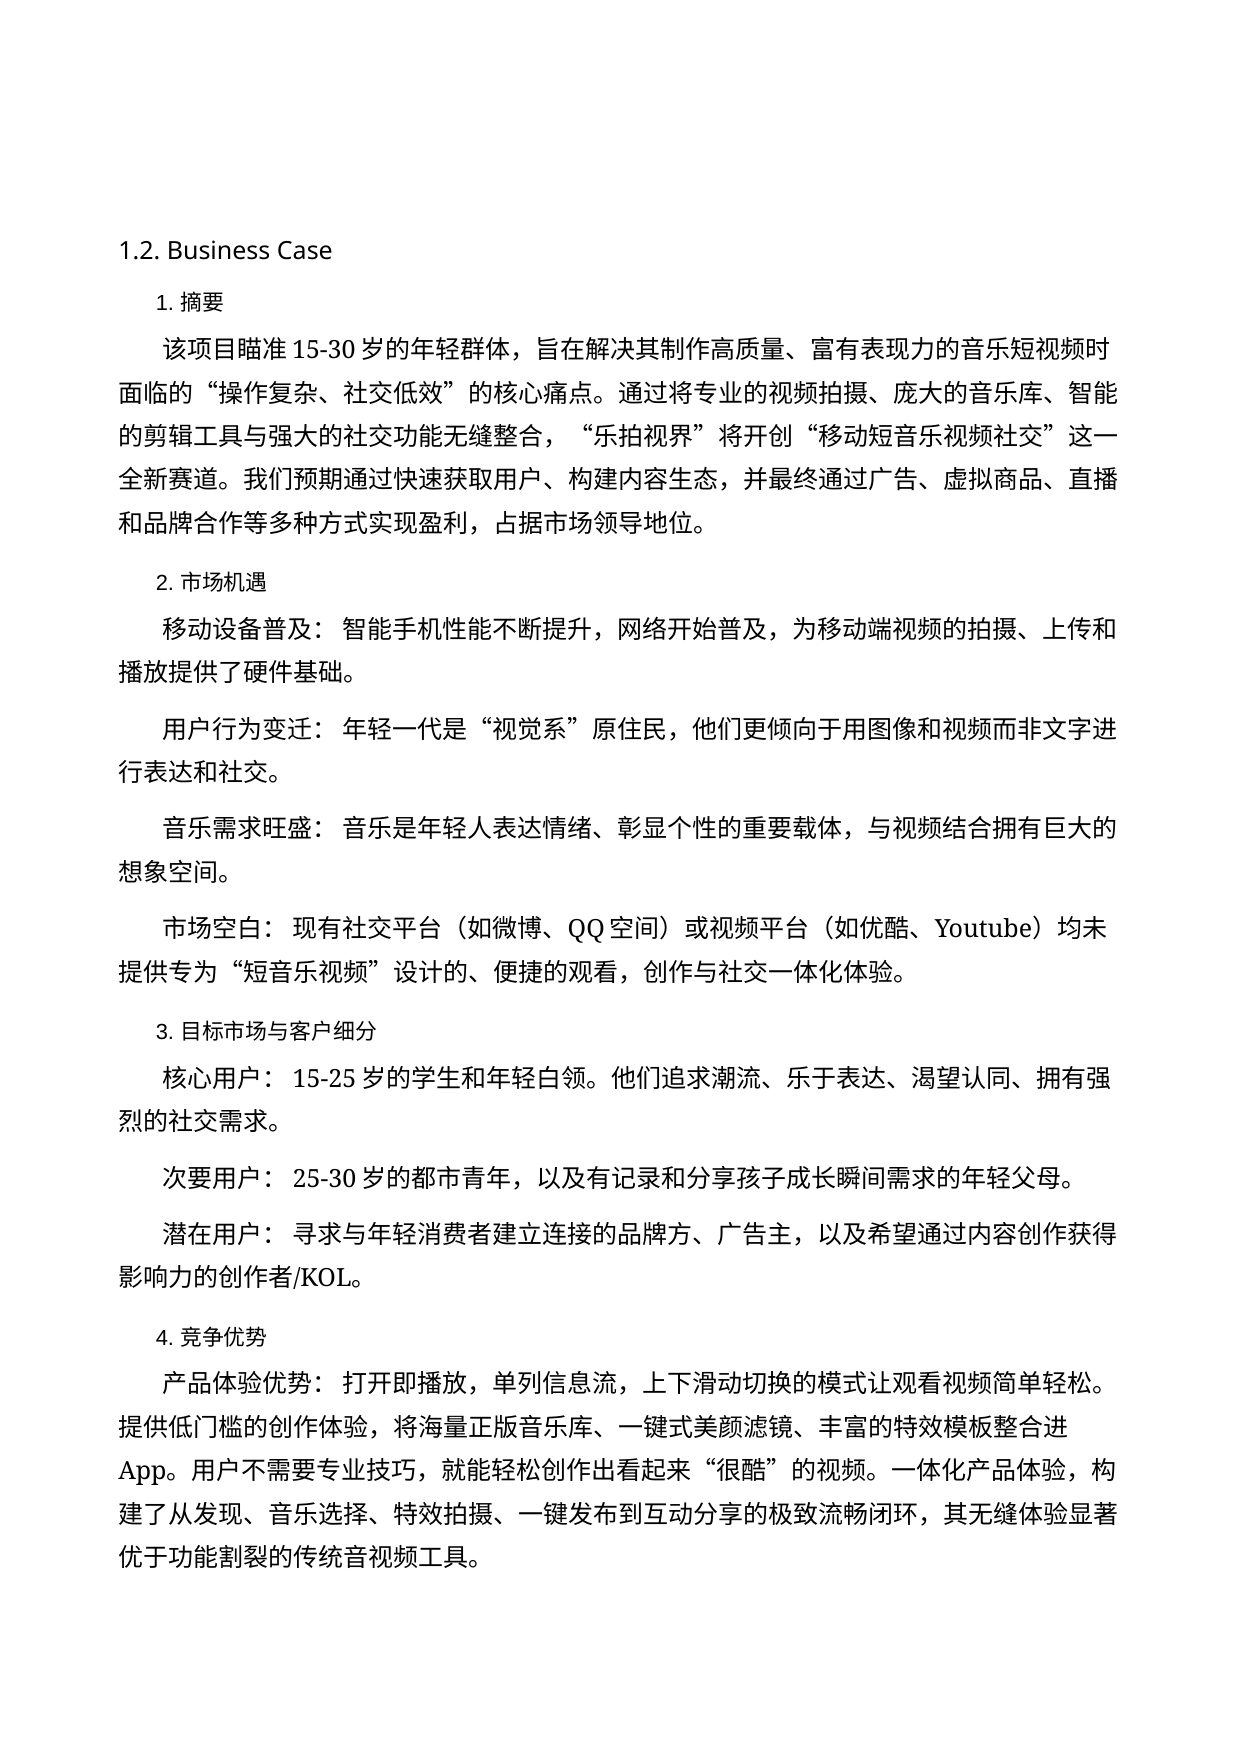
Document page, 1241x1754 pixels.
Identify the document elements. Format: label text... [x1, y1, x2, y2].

text 潜在用户： 寻求与年轻消费者建立连接的品牌方、广告主，以及希望通过内容创作获得影响力的创作者/KOL。 [118, 1214, 1122, 1294]
subtitle 竞争优势 [156, 1319, 1122, 1351]
text 核心用户： 15-25岁的学生和年轻白领。他们追求潮流、乐于表达、渴望认同、拥有强烈的社交需求。 [118, 1058, 1122, 1138]
text 该项目瞄准15-30岁的年轻群体，旨在解决其制作高质量、富有表现力的音乐短视频时面临的“操作复杂、社交低效”的核心痛点。通过将专业的视频拍摄、庞大的音乐库、智能的剪辑工具与强大的社交功能无缝整合，“乐拍视界”将开创“移动短音乐视频社交”这一全新赛道。我们预期通过快速获取用户、构建内容生态，并最终通过广告、虚拟商品、直播和品牌合作等多种方式实现盈利，占据市场领导地位。 [118, 329, 1122, 539]
subtitle 目标市场与客户细分 [156, 1014, 1122, 1046]
subtitle 摘要 [156, 285, 1122, 317]
text 用户行为变迁： 年轻一代是“视觉系”原住民，他们更倾向于用图像和视频而非文字进行表达和社交。 [118, 709, 1122, 789]
subtitle Business Case [118, 233, 1122, 267]
text 产品体验优势： 打开即播放，单列信息流，上下滑动切换的模式让观看视频简单轻松。提供低门槛的创作体验，将海量正版音乐库、一键式美颜滤镜、丰富的特效模板整合进App。用户不需要专业技巧，就能轻松创作出看起来“很酷”的视频。一体化产品体验，构建了从发现、音乐选择、特效拍摄、一键发布到互动分享的极致流畅闭环，其无缝体验显著优于功能割裂的传统音视频工具。 [118, 1364, 1122, 1574]
text 音乐需求旺盛： 音乐是年轻人表达情绪、彰显个性的重要载体，与视频结合拥有巨大的想象空间。 [118, 809, 1122, 889]
subtitle 市场机遇 [156, 565, 1122, 597]
text 次要用户： 25-30岁的都市青年，以及有记录和分享孩子成长瞬间需求的年轻父母。 [118, 1158, 1122, 1194]
text 移动设备普及： 智能手机性能不断提升，网络开始普及，为移动端视频的拍摄、上传和播放提供了硬件基础。 [118, 609, 1122, 689]
text 市场空白： 现有社交平台（如微博、QQ空间）或视频平台（如优酷、Youtube）均未提供专为“短音乐视频”设计的、便捷的观看，创作与社交一体化体验。 [118, 909, 1122, 988]
